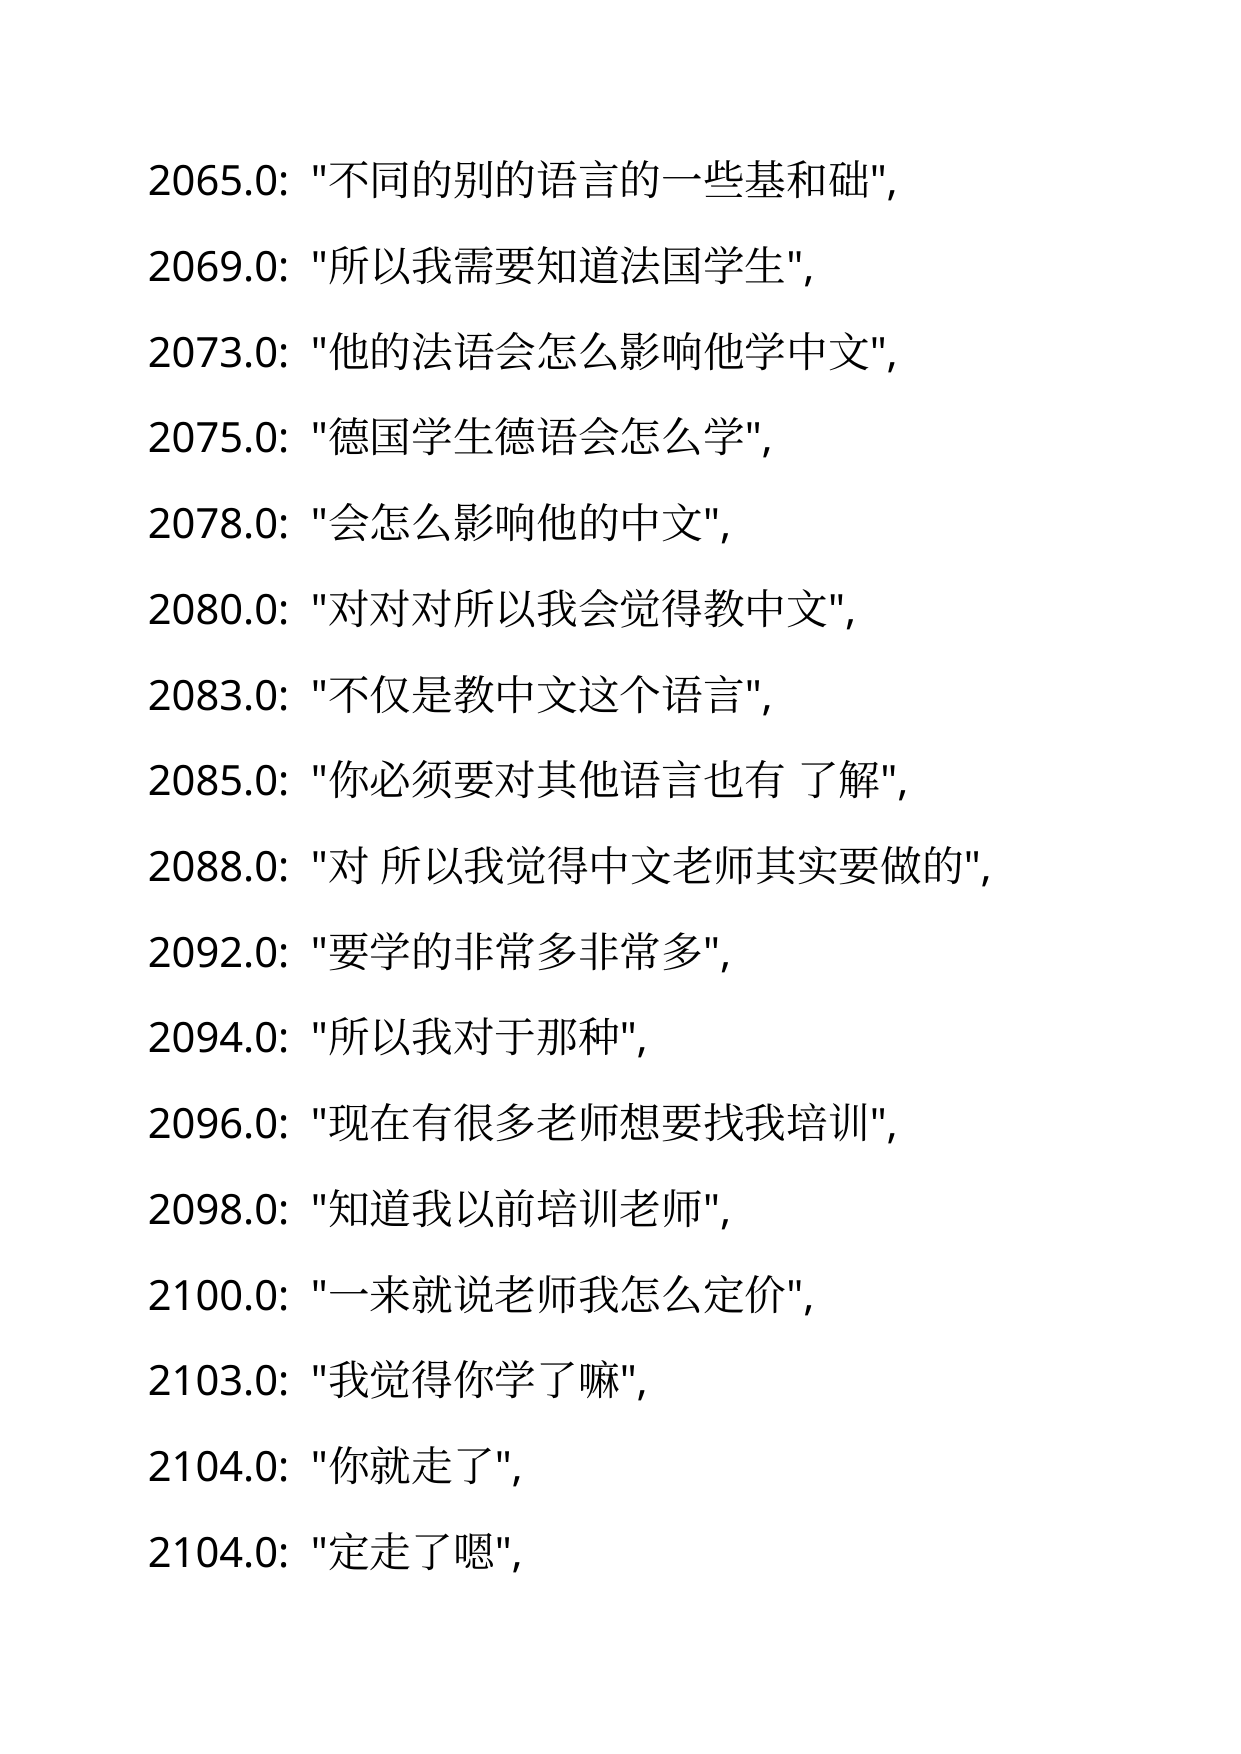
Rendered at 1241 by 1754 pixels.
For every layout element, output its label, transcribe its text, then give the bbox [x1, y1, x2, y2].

text 2100.0: "一来就说老师我怎么定价", [148, 1262, 1093, 1322]
text 2075.0: "德国学生德语会怎么学", [148, 405, 1093, 465]
text 2103.0: "我觉得你学了嘛", [148, 1348, 1093, 1408]
text 2069.0: "所以我需要知道法国学生", [148, 233, 1093, 293]
text 2104.0: "你就走了", [148, 1433, 1093, 1494]
text 2104.0: "定走了嗯", [148, 1519, 1093, 1579]
text 2098.0: "知道我以前培训老师", [148, 1176, 1093, 1236]
text 2080.0: "对对对所以我会觉得教中文", [148, 576, 1093, 636]
text 2073.0: "他的法语会怎么影响他学中文", [148, 319, 1093, 379]
text 2085.0: "你必须要对其他语言也有 了解", [148, 748, 1093, 808]
text 2065.0: "不同的别的语言的一些基和础", [148, 148, 1093, 208]
text 2096.0: "现在有很多老师想要找我培训", [148, 1091, 1093, 1151]
text 2092.0: "要学的非常多非常多", [148, 919, 1093, 979]
text 2088.0: "对 所以我觉得中文老师其实要做的", [148, 833, 1093, 893]
text 2078.0: "会怎么影响他的中文", [148, 491, 1093, 551]
text 2083.0: "不仅是教中文这个语言", [148, 662, 1093, 722]
text 2094.0: "所以我对于那种", [148, 1005, 1093, 1065]
